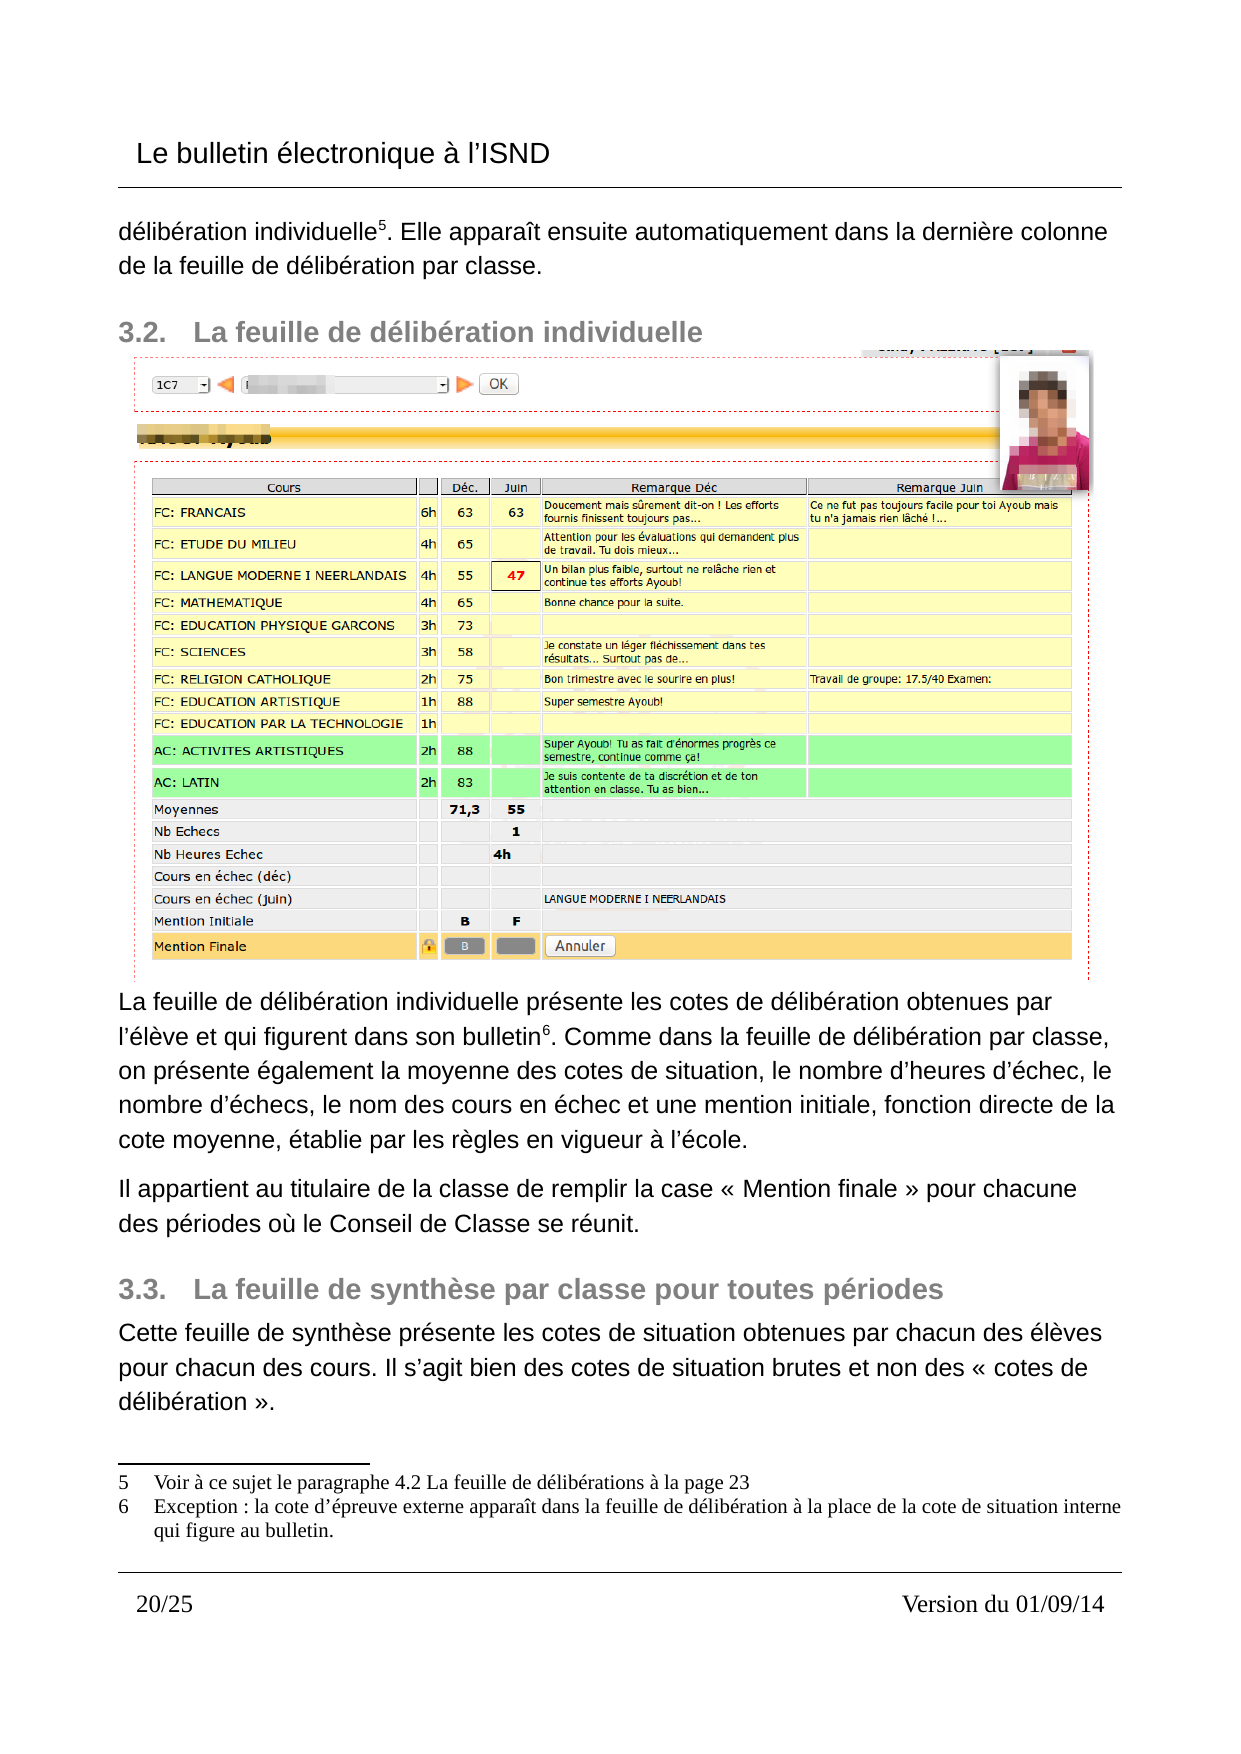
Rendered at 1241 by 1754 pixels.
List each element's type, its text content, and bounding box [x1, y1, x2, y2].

text La feuille de délibération individuelle présente les cotes de délibération obtenues par l’élève et qui figurent dans son bulletin. Comme dans la feuille de délibération par classe, on présente également la moyenne des cotes de situation, le nombre d’heures d’échec, le nombre d’échecs, le nom des cours en échec et une mention initiale, fonction directe de la cote moyenne, établie par les règles en vigueur à l’école. [118, 361, 1122, 1154]
text délibération individuelle. Elle apparaît ensuite automatiquement dans la dernière colonne de la feuille de délibération par classe. [118, 217, 1122, 280]
text Exception : la cote d’épreuve externe apparaît dans la feuille de délibération à la place de la cote de situation interne qui figure au bulletin. [118, 1494, 1122, 1542]
text Cette feuille de synthèse présente les cotes de situation obtenues par chacun des élèves pour chacun des cours. Il s’agit bien des cotes de situation brutes et non des « cotes de délibération ». [118, 1318, 1122, 1416]
subtitle La feuille de délibération individuelle [118, 315, 1122, 348]
text Voir à ce sujet le paragraphe 4.2 La feuille de délibérations à la page 22 [118, 1470, 1122, 1494]
subtitle La feuille de synthèse par classe pour toutes périodes [118, 1272, 1122, 1306]
text Il appartient au titulaire de la classe de remplir la case « Mention finale » pour chacune des périodes où le Conseil de Classe se réunit. [118, 1174, 1122, 1237]
picture [127, 350, 1094, 982]
